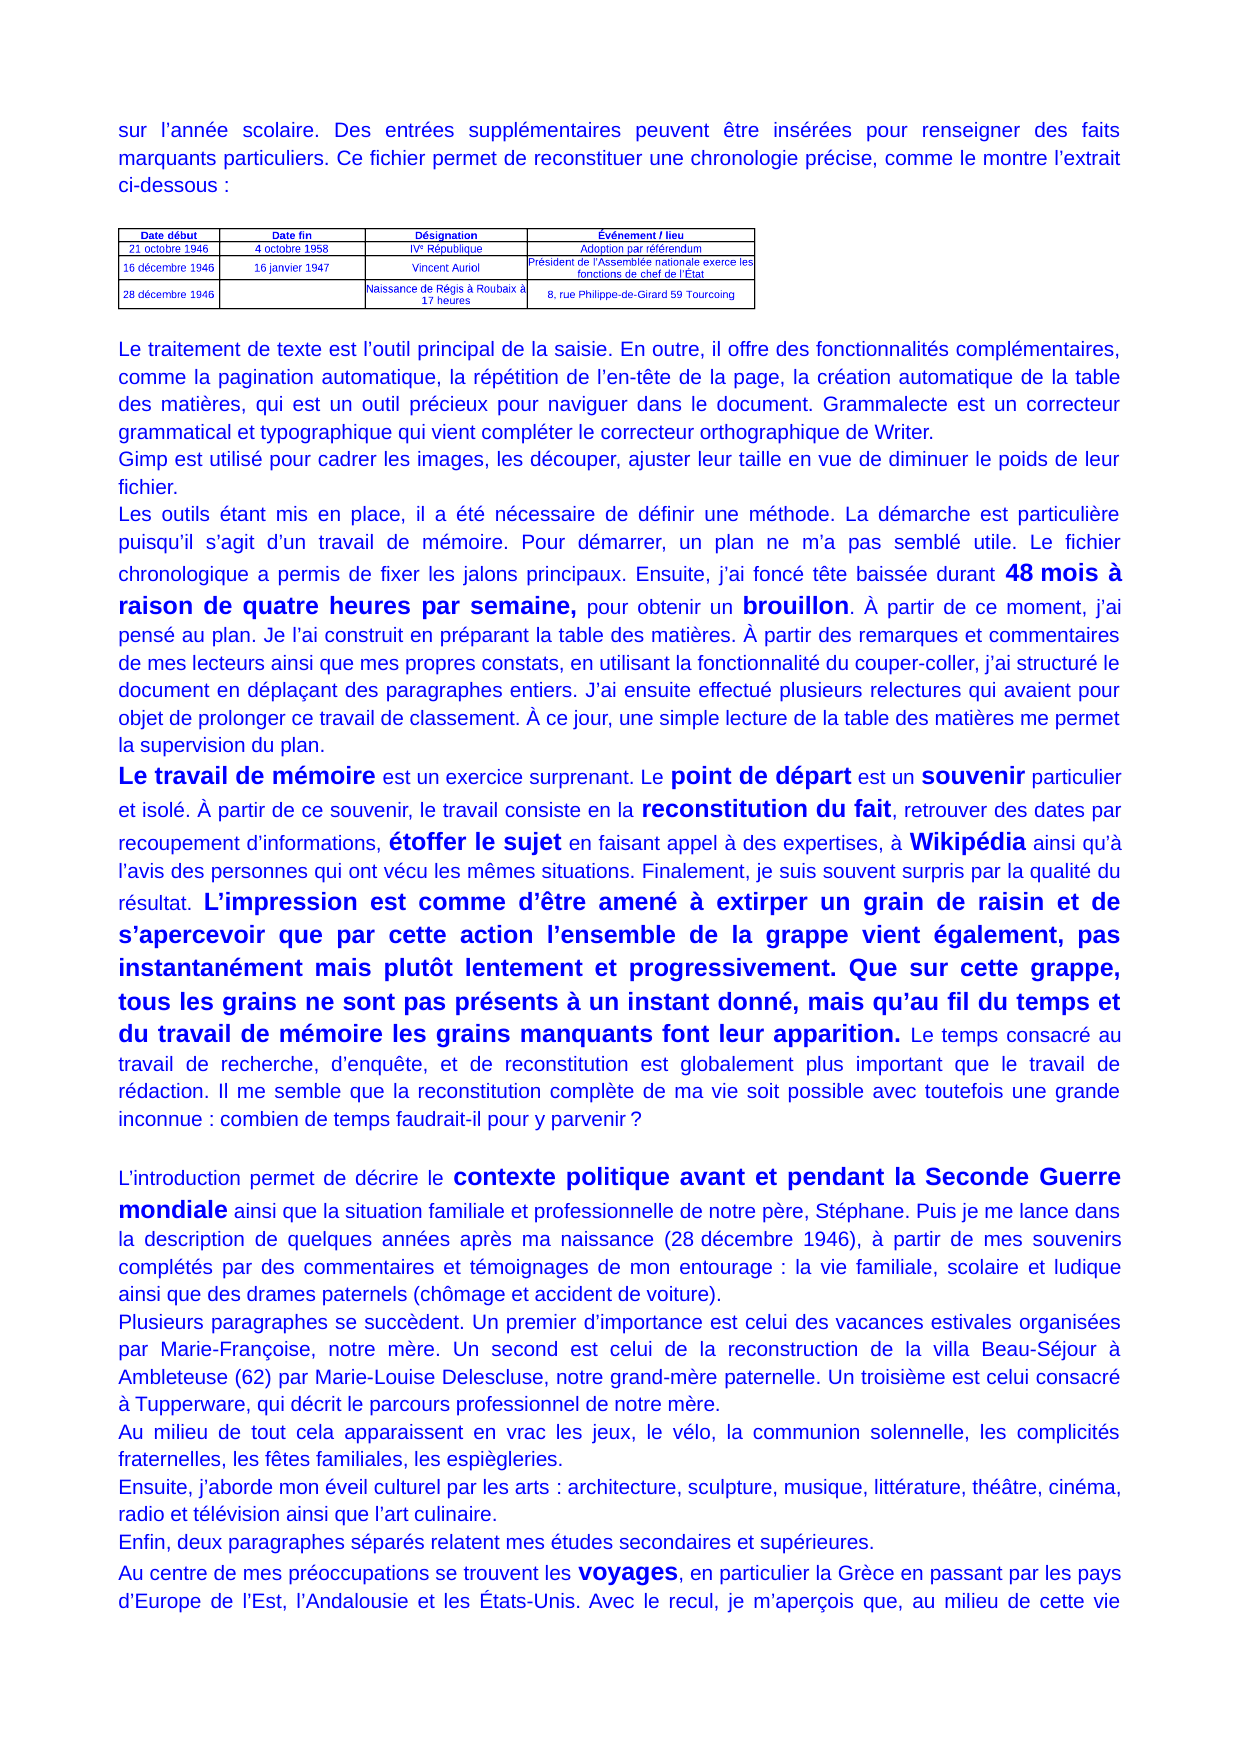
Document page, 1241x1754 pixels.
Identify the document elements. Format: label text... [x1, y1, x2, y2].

text Au centre de mes préoccupations se trouvent les voyages, en particulier la Grèce en passant par les pays d’Europe de l’Est, l’Andalousie et les États-Unis. Avec le recul, je m’aperçois que, au milieu de cette vie [118, 1557, 1122, 1613]
text Gimp est utilisé pour cadrer les images, les découper, ajuster leur taille en vue de diminuer le poids de leur fichier. [118, 447, 1122, 499]
picture [118, 228, 756, 310]
text Ensuite, j’aborde mon éveil culturel par les arts : architecture, sculpture, musique, littérature, théâtre, cinéma, radio et télévision ainsi que l’art culinaire. [118, 1474, 1122, 1526]
text Le travail de mémoire est un exercice surprenant. Le point de départ est un souvenir particulier et isolé. À partir de ce souvenir, le travail consiste en la reconstitution du fait, retrouver des dates par recoupement d’informations, étoffer le sujet en faisant appel à des expertises, à Wikipédia ainsi qu’à l’avis des personnes qui ont vécu les mêmes situations. Finalement, je suis souvent surpris par la qualité du résultat. L’impression est comme d’être amené à extirper un grain de raisin et de s’apercevoir que par cette action l’ensemble de la grappe vient également, pas instantanément mais plutôt lentement et progressivement. Que sur cette grappe, tous les grains ne sont pas présents à un instant donné, mais qu’au fil du temps et du travail de mémoire les grains manquants font leur apparition. Le temps consacré au travail de recherche, d’enquête, et de reconstitution est globalement plus important que le travail de rédaction. Il me semble que la reconstitution complète de ma vie soit possible avec toutefois une grande inconnue : combien de temps faudrait-il pour y parvenir ? [118, 761, 1122, 1131]
text Le traitement de texte est l’outil principal de la saisie. En outre, il offre des fonctionnalités complémentaires, comme la pagination automatique, la répétition de l’en-tête de la page, la création automatique de la table des matières, qui est un outil précieux pour naviguer dans le document. Grammalecte est un correcteur grammatical et typographique qui vient compléter le correcteur orthographique de Writer. [118, 337, 1122, 444]
text Enfin, deux paragraphes séparés relatent mes études secondaires et supérieures. [118, 1529, 1122, 1553]
text Plusieurs paragraphes se succèdent. Un premier d’importance est celui des vacances estivales organisées par Marie-Françoise, notre mère. Un second est celui de la reconstruction de la villa Beau-Séjour à Ambleteuse (62) par Marie-Louise Delescluse, notre grand-mère paternelle. Un troisième est celui consacré à Tupperware, qui décrit le parcours professionnel de notre mère. [118, 1309, 1122, 1416]
text L’introduction permet de décrire le contexte politique avant et pendant la Seconde Guerre mondiale ainsi que la situation familiale et professionnelle de notre père, Stéphane. Puis je me lance dans la description de quelques années après ma naissance (28 décembre 1946), à partir de mes souvenirs complétés par des commentaires et témoignages de mon entourage : la vie familiale, scolaire et ludique ainsi que des drames paternels (chômage et accident de voiture). [118, 1162, 1122, 1306]
text Au milieu de tout cela apparaissent en vrac les jeux, le vélo, la communion solennelle, les complicités fraternelles, les fêtes familiales, les espiègleries. [118, 1419, 1122, 1471]
text Les outils étant mis en place, il a été nécessaire de définir une méthode. La démarche est particulière puisqu’il s’agit d’un travail de mémoire. Pour démarrer, un plan ne m’a pas semblé utile. Le fichier chronologique a permis de fixer les jalons principaux. Ensuite, j’ai foncé tête baissée durant 48 mois à raison de quatre heures par semaine, pour obtenir un brouillon. À partir de ce moment, j’ai pensé au plan. Je l’ai construit en préparant la table des matières. À partir des remarques et commentaires de mes lecteurs ainsi que mes propres constats, en utilisant la fonctionnalité du couper-coller, j’ai structuré le document en déplaçant des paragraphes entiers. J’ai ensuite effectué plusieurs relectures qui avaient pour objet de prolonger ce travail de classement. À ce jour, une simple lecture de la table des matières me permet la supervision du plan. [118, 502, 1122, 757]
text sur l’année scolaire. Des entrées supplémentaires peuvent être insérées pour renseigner des faits marquants particuliers. Ce fichier permet de reconstituer une chronologie précise, comme le montre l’extrait ci-dessous : [118, 118, 1122, 197]
